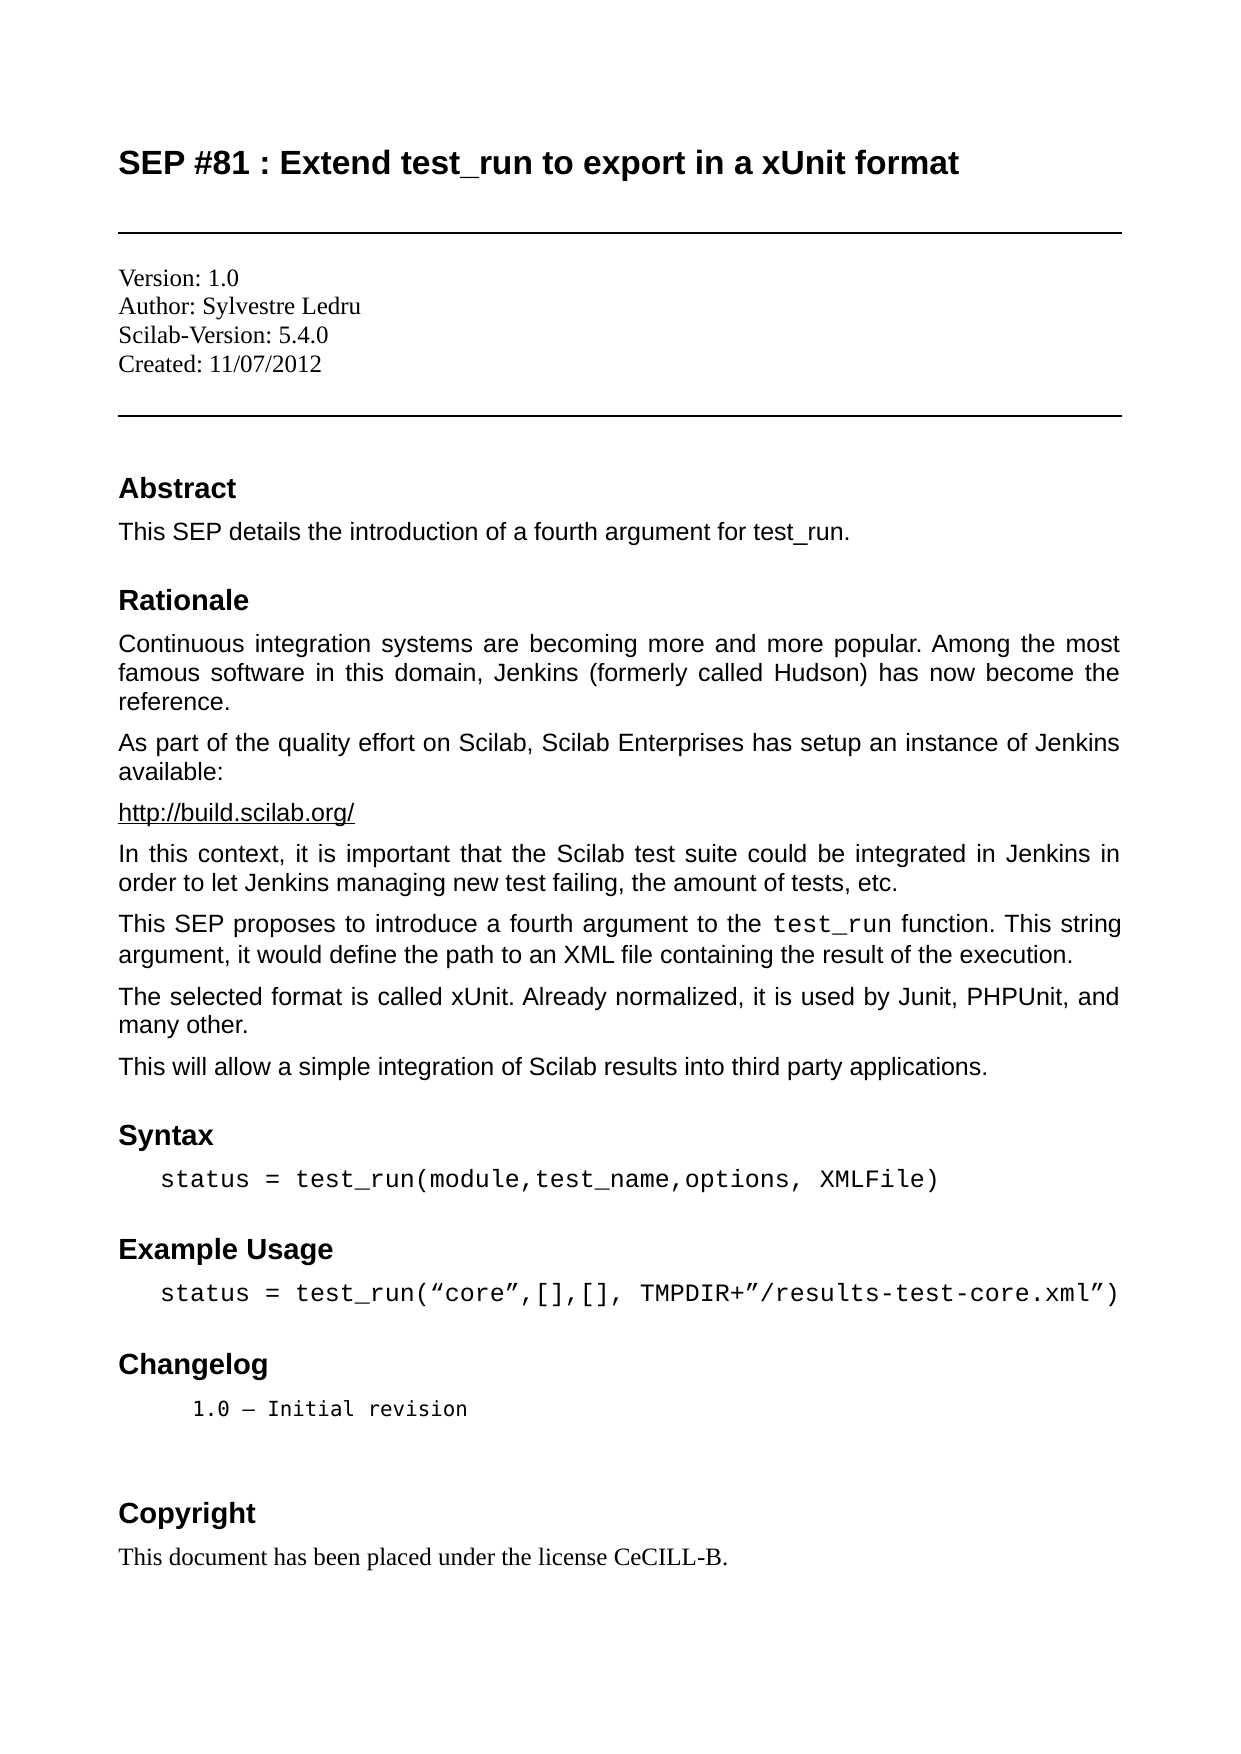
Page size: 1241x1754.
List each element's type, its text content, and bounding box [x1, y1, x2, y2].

text As part of the quality effort on Scilab, Scilab Enterprises has setup an instance of Jenkins available: [118, 728, 1122, 786]
subtitle SEP #81 : Extend test_run to export in a xUnit format [118, 143, 1122, 182]
text Continuous integration systems are becoming more and more popular. Among the most famous software in this domain, Jenkins (formerly called Hudson) has now become the reference. [118, 629, 1122, 716]
text 1.0 – Initial revision [118, 1393, 1122, 1421]
text The selected format is called xUnit. Already normalized, it is used by Junit, PHPUnit, and many other. [118, 981, 1122, 1039]
text Author: Sylvestre Ledru [118, 291, 1122, 320]
text This document has been placed under the license CeCILL-B. [118, 1542, 1122, 1571]
text Created: 11/07/2012 [118, 349, 1122, 378]
subtitle Changelog [118, 1347, 1122, 1380]
text In this context, it is important that the Scilab test suite could be integrated in Jenkins in order to let Jenkins managing new test failing, the amount of tests, etc. [118, 839, 1122, 897]
subtitle Example Usage [118, 1232, 1122, 1266]
text Version: 1.0 [118, 263, 1122, 291]
text status = test_run(module,test_name,options, XMLFile) [118, 1164, 1122, 1195]
text This SEP proposes to introduce a fourth argument to the test_run function. This string argument, it would define the path to an XML file containing the result of the execution. [118, 909, 1122, 969]
text This will allow a simple integration of Scilab results into third party applications. [118, 1051, 1122, 1080]
text This SEP details the introduction of a fourth argument for test_run. [118, 517, 1122, 546]
subtitle Copyright [118, 1496, 1122, 1529]
text http://build.scilab.org/ [118, 798, 1122, 827]
text status = test_run(“core”,[],[], TMPDIR+”/results-test-core.xml”) [118, 1278, 1122, 1309]
subtitle Abstract [118, 471, 1122, 504]
text Scilab-Version: 5.4.0 [118, 320, 1122, 349]
subtitle Syntax [118, 1118, 1122, 1151]
subtitle Rationale [118, 583, 1122, 617]
